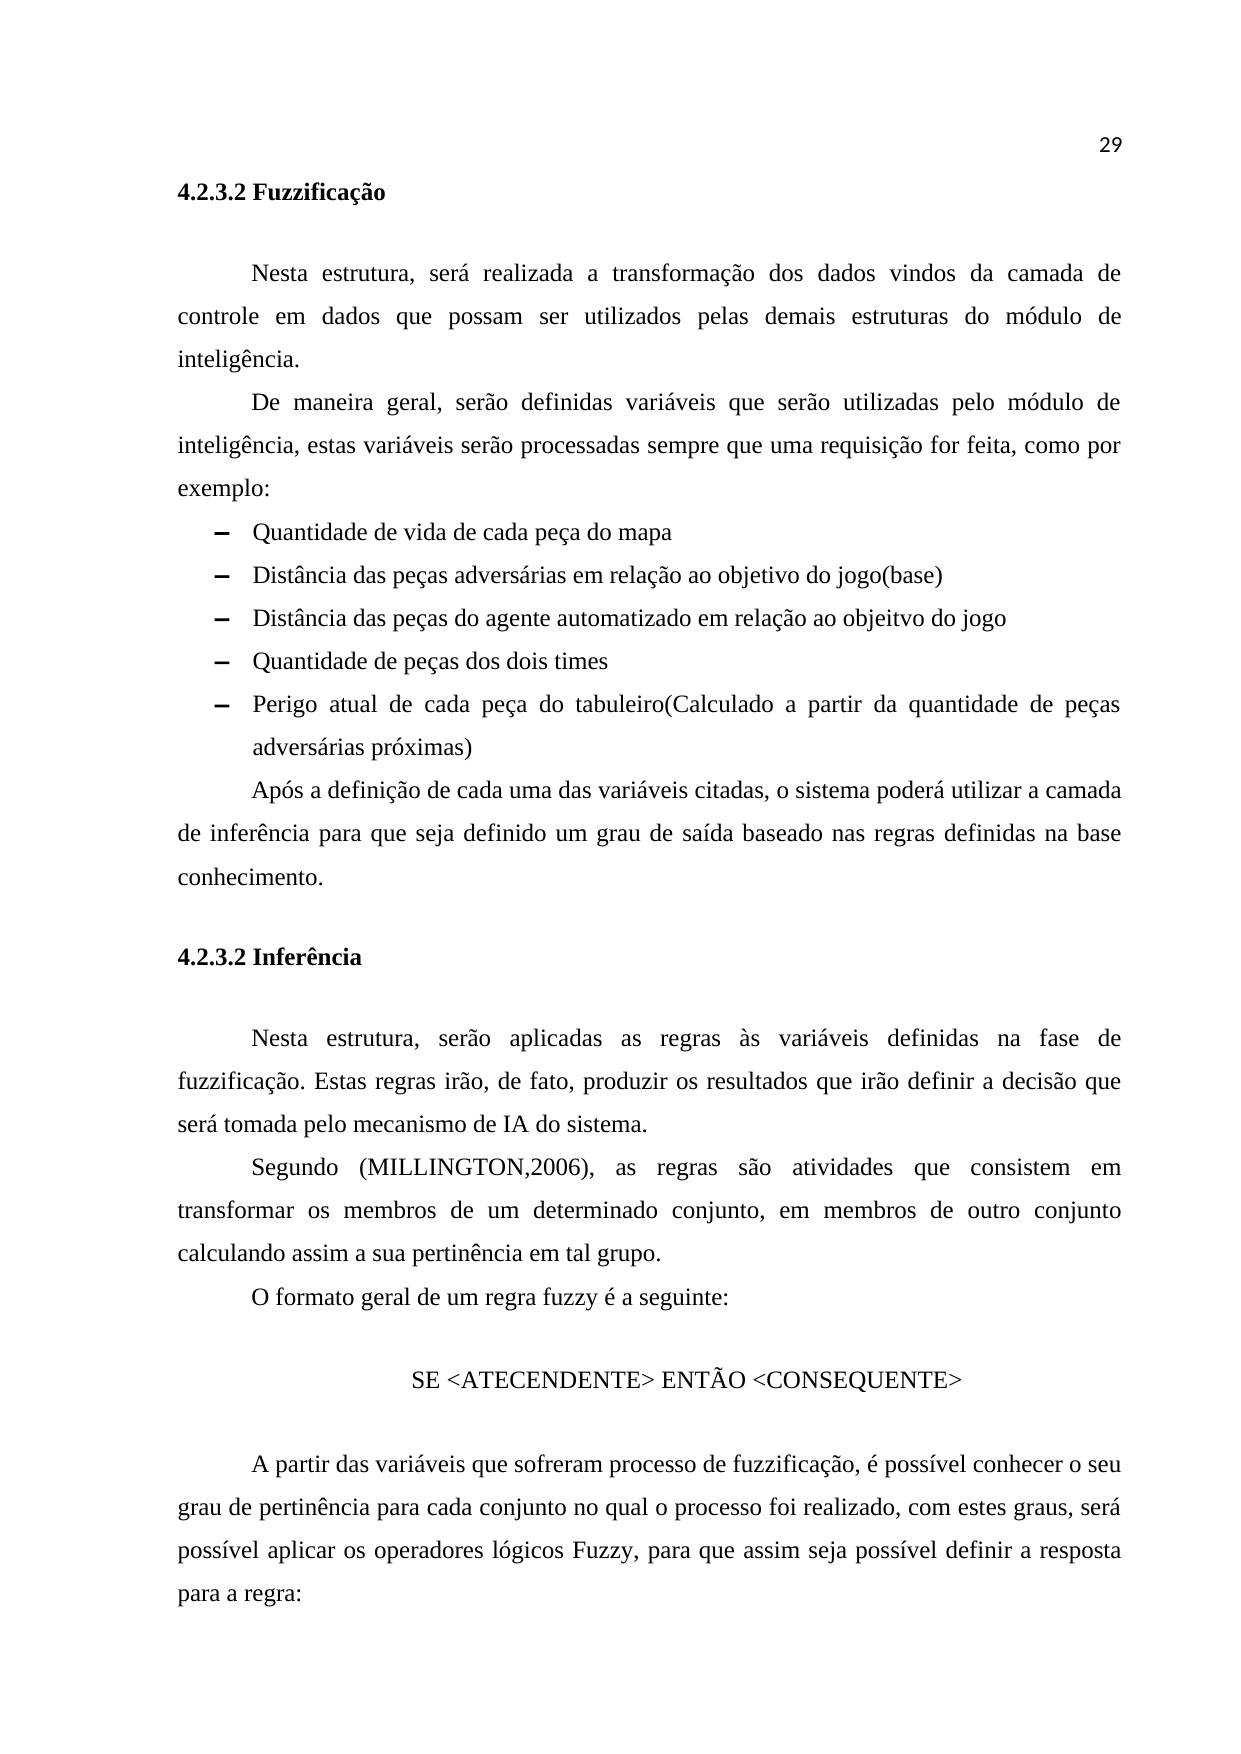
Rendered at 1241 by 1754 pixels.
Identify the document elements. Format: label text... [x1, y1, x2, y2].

list Quantidade de vida de cada peça do mapa [215, 517, 1122, 545]
subtitle 4.2.3.2 Fuzzificação [177, 177, 1122, 206]
list Distância das peças do agente automatizado em relação ao objeitvo do jogo [215, 603, 1122, 632]
subtitle 4.2.3.2 Inferência [177, 942, 1122, 971]
list Perigo atual de cada peça do tabuleiro(Calculado a partir da quantidade de peças adversárias próximas) [215, 689, 1122, 761]
list Quantidade de peças dos dois times [215, 646, 1122, 675]
text A partir das variáveis que sofreram processo de fuzzificação, é possível conhecer o seu grau de pertinência para cada conjunto no qual o processo foi realizado, com estes graus, será possível aplicar os operadores lógicos Fuzzy, para que assim seja possível definir a resposta para a regra: [177, 1449, 1122, 1607]
text Nesta estrutura, será realizada a transformação dos dados vindos da camada de controle em dados que possam ser utilizados pelas demais estruturas do módulo de inteligência. [177, 258, 1122, 373]
text SE <ATECENDENTE> ENTÃO <CONSEQUENTE> [177, 1365, 1122, 1394]
text Nesta estrutura, serão aplicadas as regras às variáveis definidas na fase de fuzzificação. Estas regras irão, de fato, produzir os resultados que irão definir a decisão que será tomada pelo mecanismo de IA do sistema. [177, 1023, 1122, 1138]
text O formato geral de um regra fuzzy é a seguinte: [177, 1282, 1122, 1310]
text Segundo (MILLINGTON,2006), as regras são atividades que consistem em transformar os membros de um determinado conjunto, em membros de outro conjunto calculando assim a sua pertinência em tal grupo. [177, 1152, 1122, 1267]
list Distância das peças adversárias em relação ao objetivo do jogo(base) [215, 560, 1122, 588]
list Após a definição de cada uma das variáveis citadas, o sistema poderá utilizar a camada de inferência para que seja definido um grau de saída baseado nas regras definidas na base conhecimento. [177, 775, 1122, 890]
text De maneira geral, serão definidas variáveis que serão utilizadas pelo módulo de inteligência, estas variáveis serão processadas sempre que uma requisição for feita, como por exemplo: [177, 387, 1122, 502]
